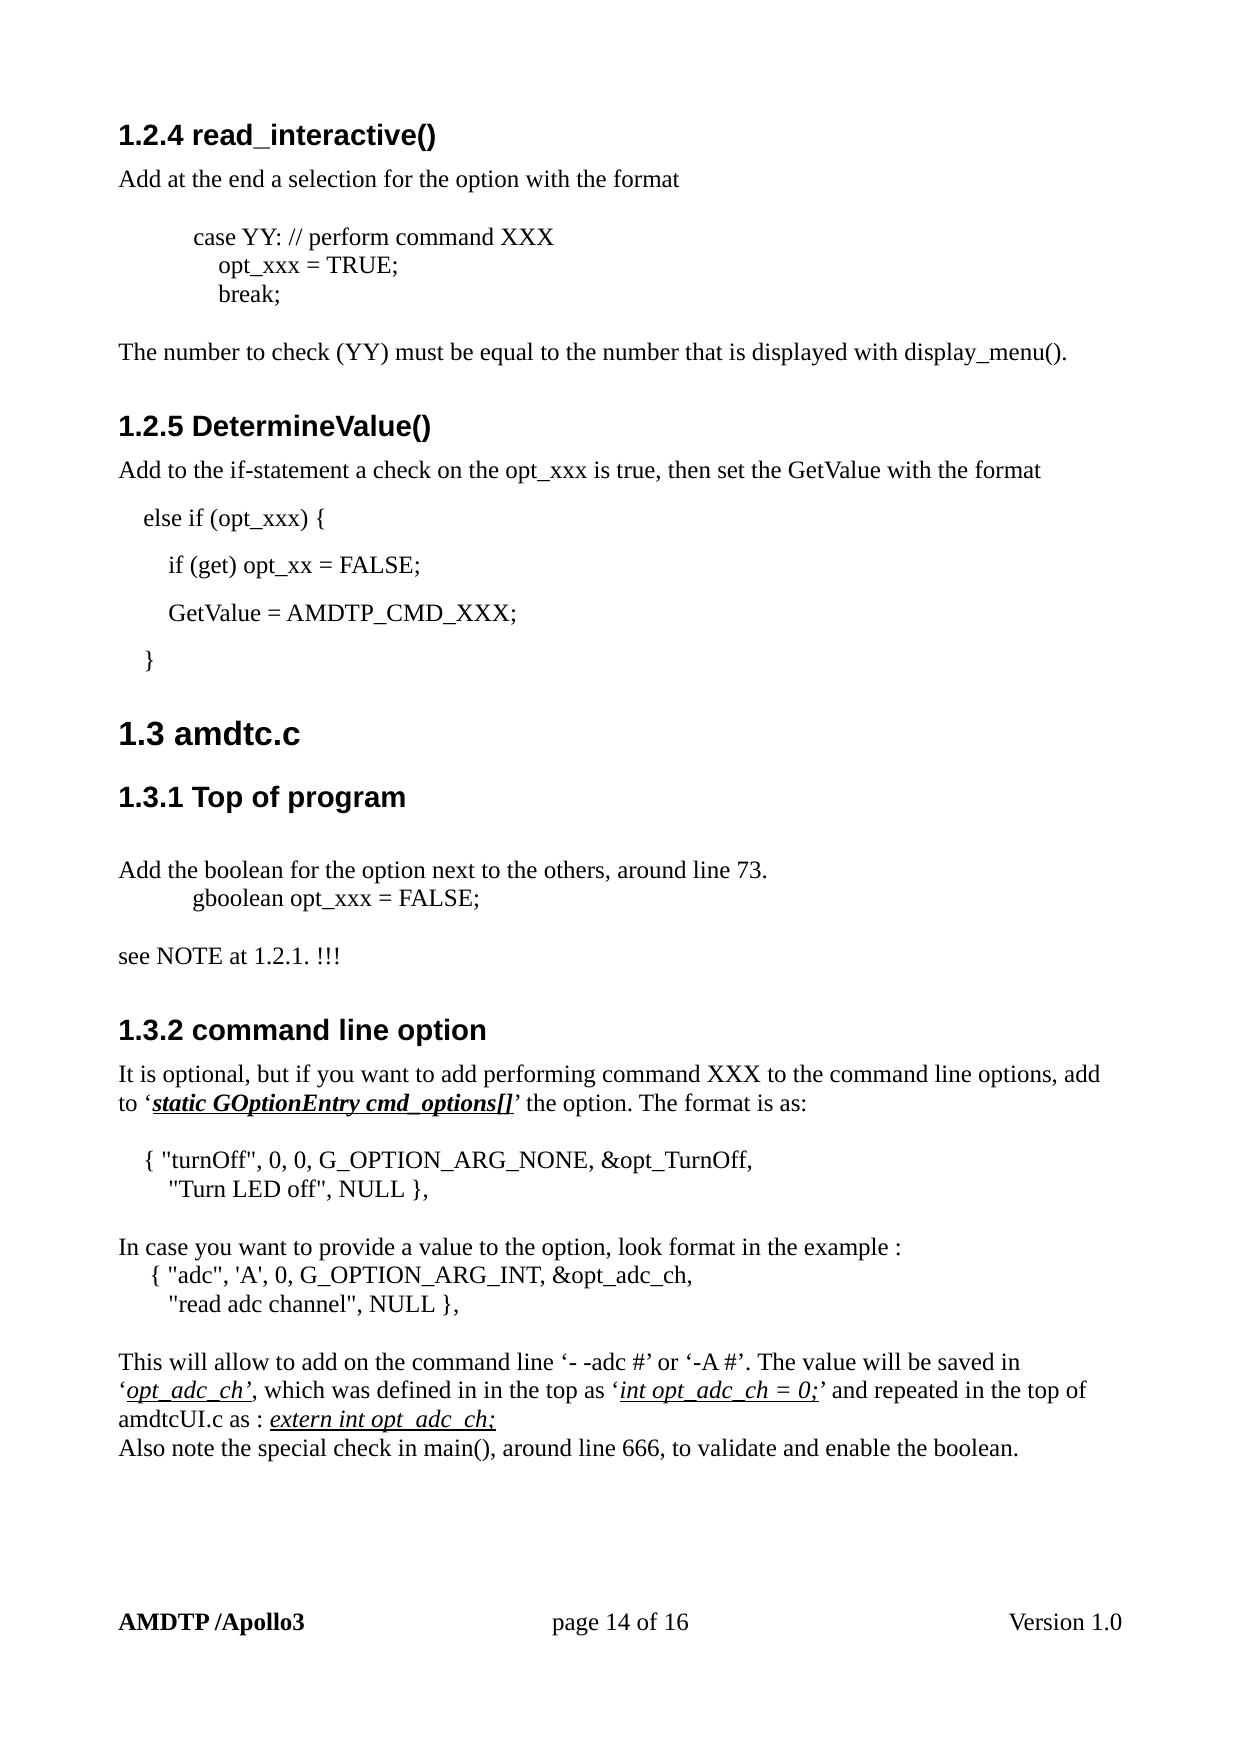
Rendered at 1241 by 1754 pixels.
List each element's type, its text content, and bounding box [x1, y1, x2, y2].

text Add at the end a selection for the option with the format [118, 164, 1122, 193]
subtitle 1.2.5 DetermineValue() [118, 409, 1122, 443]
text break; [118, 279, 1122, 308]
text else if (opt_xxx) { [118, 503, 1122, 532]
text see NOTE at 1.2.1. !!! [118, 941, 1122, 970]
text It is optional, but if you want to add performing command XXX to the command line options, add to ‘static GOptionEntry cmd_options[]’ the option. The format is as: [118, 1059, 1122, 1117]
text "read adc channel", NULL }, [118, 1289, 1122, 1318]
text "Turn LED off", NULL }, [118, 1174, 1122, 1203]
text if (get) opt_xx = FALSE; [118, 550, 1122, 579]
text case YY: // perform command XXX [118, 222, 1122, 251]
text opt_xxx = TRUE; [118, 251, 1122, 279]
text { "adc", 'A', 0, G_OPTION_ARG_INT, &opt_adc_ch, [118, 1261, 1122, 1289]
text Add to the if-statement a check on the opt_xxx is true, then set the GetValue with the format [118, 455, 1122, 484]
text { "turnOff", 0, 0, G_OPTION_ARG_NONE, &opt_TurnOff, [118, 1146, 1122, 1174]
subtitle 1.3 amdtc.c [118, 714, 1122, 753]
text } [118, 646, 1122, 674]
text The number to check (YY) must be equal to the number that is displayed with display_menu(). [118, 337, 1122, 366]
text Also note the special check in main(), around line 666, to validate and enable the boolean. [118, 1433, 1122, 1462]
text This will allow to add on the command line ‘- -adc #’ or ‘-A #’. The value will be saved in ‘opt_adc_ch’, which was defined in in the top as ‘int opt_adc_ch = 0;’ and repeated in the top of amdtcUI.c as : extern int opt_adc_ch; [118, 1347, 1122, 1433]
text gboolean opt_xxx = FALSE; [118, 883, 1122, 912]
subtitle 1.3.1 Top of program [118, 780, 1122, 813]
subtitle 1.2.4 read_interactive() [118, 118, 1122, 152]
text GetValue = AMDTP_CMD_XXX; [118, 598, 1122, 627]
text Add the boolean for the option next to the others, around line 73. [118, 855, 1122, 883]
text In case you want to provide a value to the option, look format in the example : [118, 1232, 1122, 1261]
subtitle 1.3.2 command line option [118, 1013, 1122, 1047]
